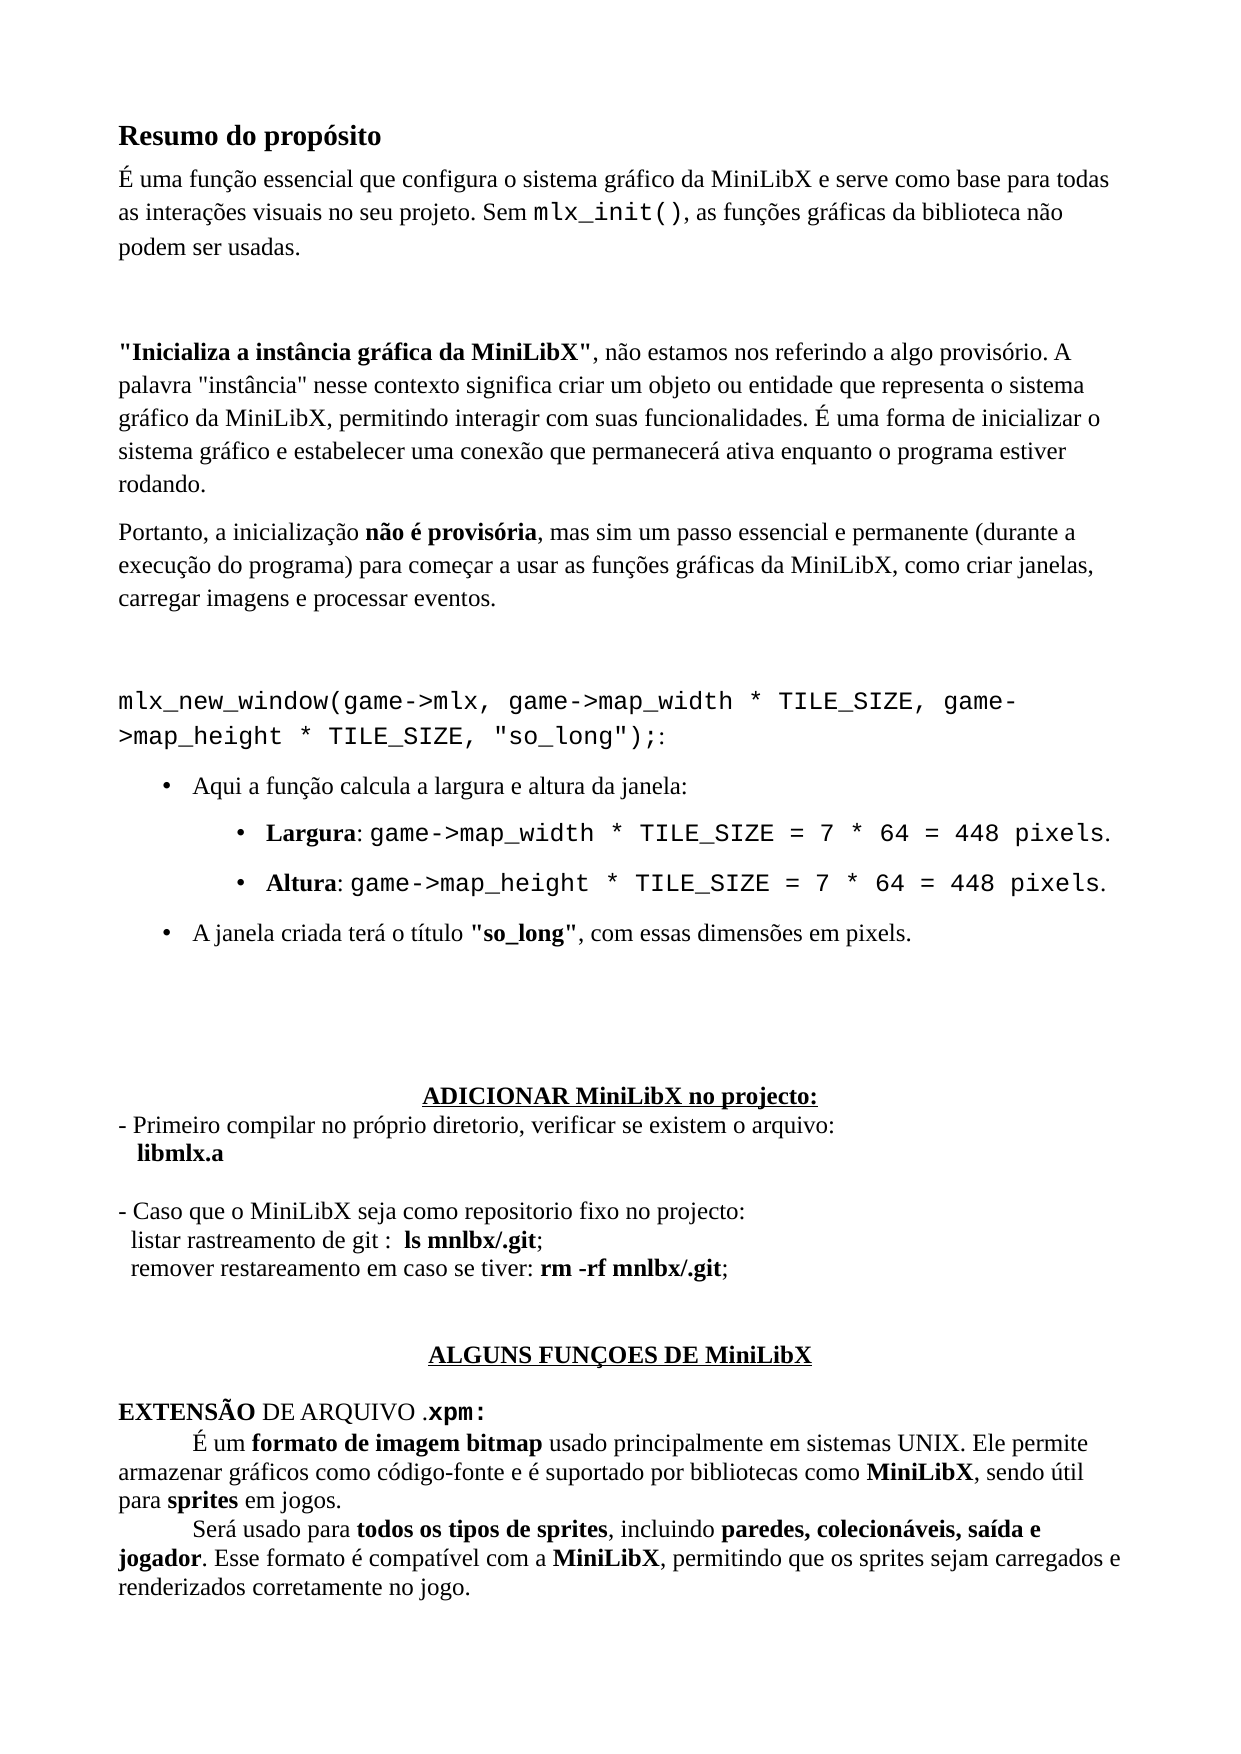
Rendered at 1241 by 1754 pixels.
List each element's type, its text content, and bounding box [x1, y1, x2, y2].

list Aqui a função calcula a largura e altura da janela: [162, 771, 1122, 799]
text Será usado para todos os tipos de sprites, incluindo paredes, colecionáveis, saída e jogador. Esse formato é compatível com a MiniLibX, permitindo que os sprites sejam carregados e renderizados corretamente no jogo. [118, 1514, 1122, 1601]
text remover restareamento em caso se tiver: rm -rf mnlbx/.git; [118, 1253, 1122, 1282]
text É um formato de imagem bitmap usado principalmente em sistemas UNIX. Ele permite armazenar gráficos como código-fonte e é suportado por bibliotecas como MiniLibX, sendo útil para sprites em jogos. [118, 1428, 1122, 1514]
subtitle Resumo do propósito [118, 118, 1122, 152]
list A janela criada terá o título "so_long", com essas dimensões em pixels. [162, 918, 1122, 947]
text mlx_new_window(game->mlx, game->map_width * TILE_SIZE, game->map_height * TILE_SIZE, "so_long");: [118, 688, 1122, 752]
text É uma função essencial que configura o sistema gráfico da MiniLibX e serve como base para todas as interações visuais no seu projeto. Sem mlx_init(), as funções gráficas da biblioteca não podem ser usadas. [118, 164, 1122, 261]
text "Inicializa a instância gráfica da MiniLibX", não estamos nos referindo a algo provisório. A palavra "instância" nesse contexto significa criar um objeto ou entidade que representa o sistema gráfico da MiniLibX, permitindo interagir com suas funcionalidades. É uma forma de inicializar o sistema gráfico e estabelecer uma conexão que permanecerá ativa enquanto o programa estiver rodando. [118, 337, 1122, 498]
text - Primeiro compilar no próprio diretorio, verificar se existem o arquivo: libmlx.a [118, 1110, 1122, 1167]
text Portanto, a inicialização não é provisória, mas sim um passo essencial e permanente (durante a execução do programa) para começar a usar as funções gráficas da MiniLibX, como criar janelas, carregar imagens e processar eventos. [118, 517, 1122, 612]
list Altura: game->map_height * TILE_SIZE = 7 * 64 = 448 pixels. [236, 868, 1122, 899]
text EXTENSÃO DE ARQUIVO .xpm: [118, 1397, 1122, 1428]
list Largura: game->map_width * TILE_SIZE = 7 * 64 = 448 pixels. [236, 818, 1122, 849]
text ALGUNS FUNÇOES DE MiniLibX [118, 1340, 1122, 1368]
text - Caso que o MiniLibX seja como repositorio fixo no projecto: listar rastreamento de git : ls mnlbx/.git; [118, 1167, 1122, 1253]
text ADICIONAR MiniLibX no projecto: [118, 1081, 1122, 1110]
